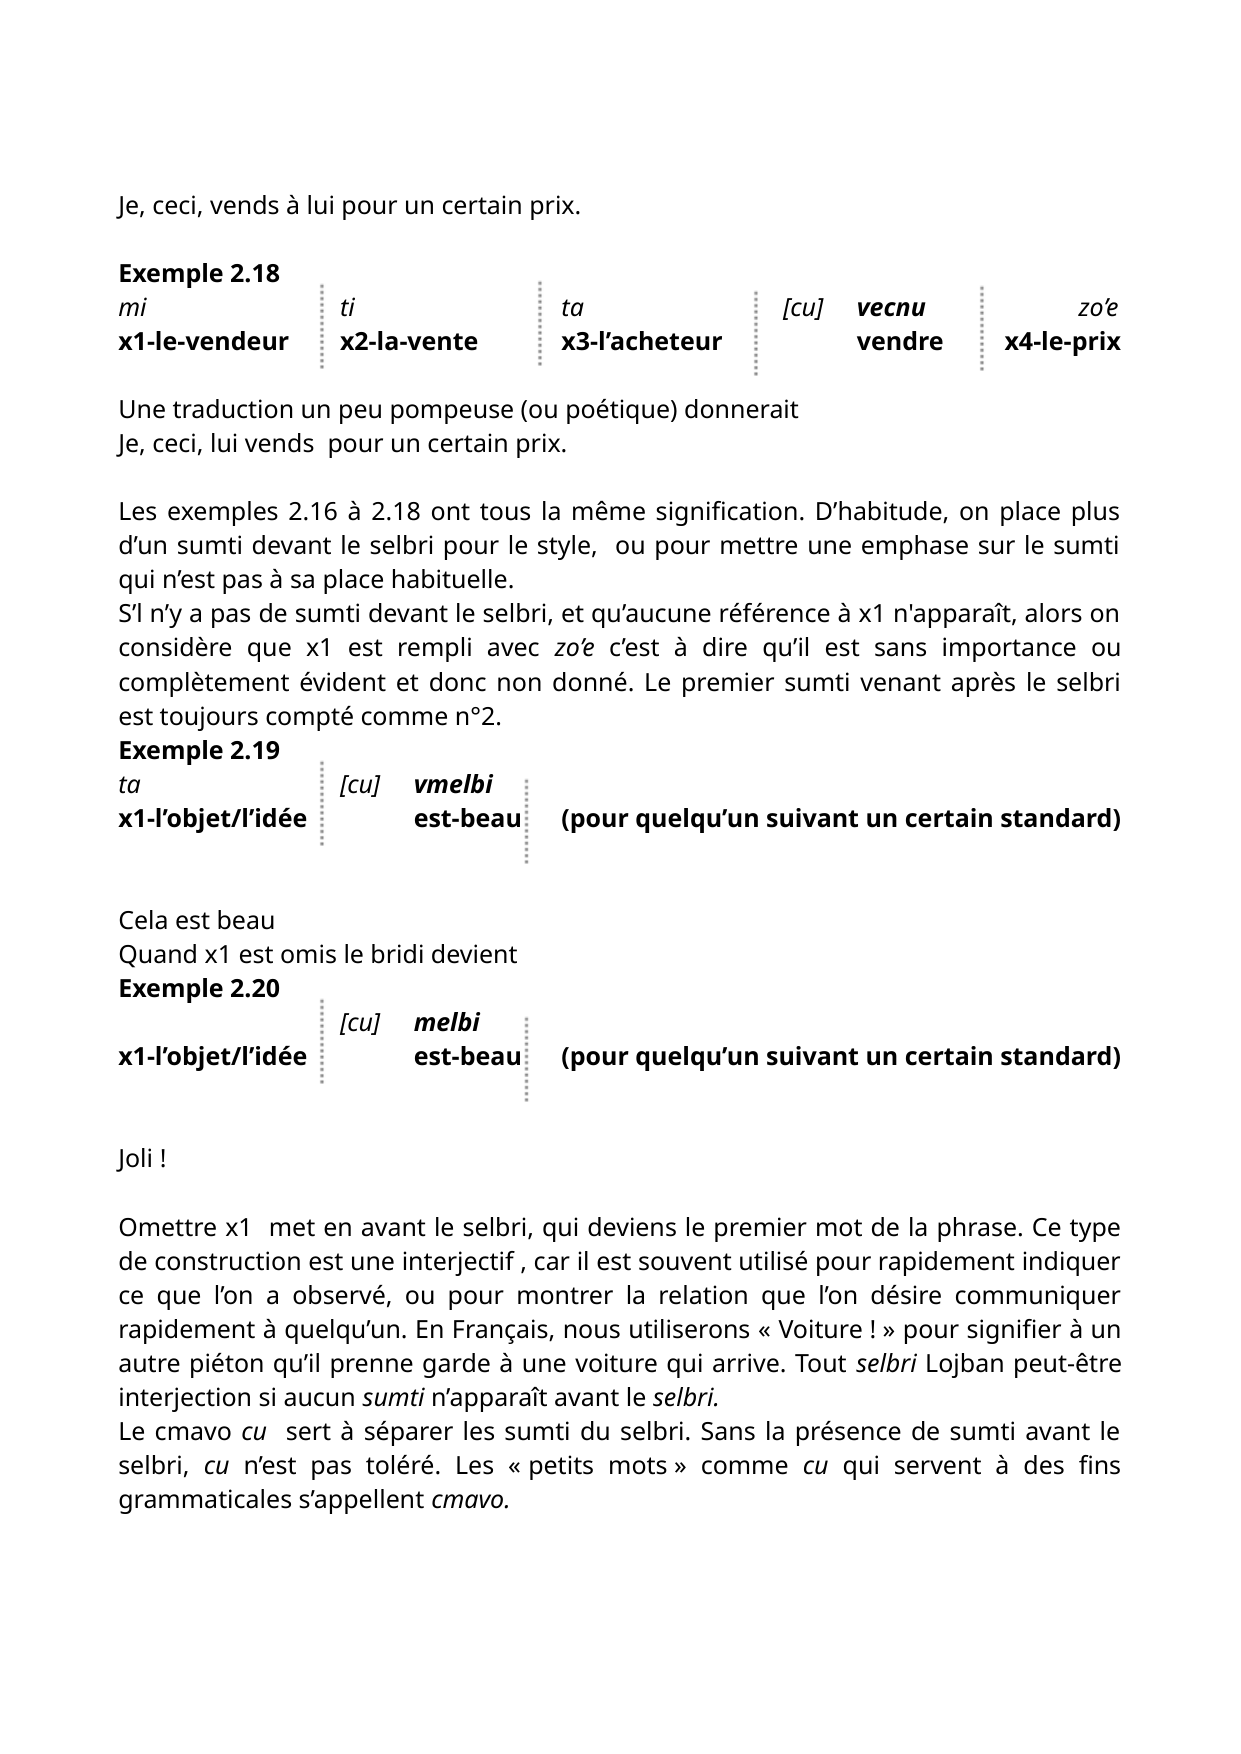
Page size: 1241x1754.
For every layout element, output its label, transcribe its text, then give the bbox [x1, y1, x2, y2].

text [cu] vecnu [766, 289, 974, 323]
text mi [118, 289, 314, 323]
text Joli ! [118, 1141, 1122, 1175]
text [cu] melbi [332, 1005, 1122, 1039]
picture [314, 753, 332, 852]
text x2-la-vente [332, 323, 532, 358]
text zo’e [992, 289, 1122, 323]
text Les exemples 2.16 à 2.18 ont tous la même signification. D’habitude, on place plus d’un sumti devant le selbri pour le style, ou pour mettre une emphase sur le sumti qui n’est pas à sa place habituelle. [118, 494, 1122, 596]
text x1-l’objet/l’idée est-beau [118, 800, 519, 868]
picture [314, 992, 332, 1090]
text ta [118, 766, 314, 800]
text (pour quelqu’un suivant un certain standard) [536, 800, 1122, 868]
text [cu] vmelbi [332, 766, 1122, 800]
text Une traduction un peu pompeuse (ou poétique) donnerait [118, 392, 1122, 426]
picture [519, 1010, 536, 1108]
text Je, ceci, lui vends pour un certain prix. [118, 426, 1122, 460]
text Le cmavo cu sert à séparer les sumti du selbri. Sans la présence de sumti avant le selbri, cu n’est pas toléré. Les « petits mots » comme cu qui servent à des fins grammaticales s’appellent cmavo. [118, 1413, 1122, 1516]
text ti [332, 289, 532, 323]
text Exemple 2.18 [118, 255, 1122, 289]
text Exemple 2.20 [118, 971, 1122, 1005]
picture [974, 278, 992, 377]
text x1-le-vendeur [118, 323, 314, 358]
text Omettre x1 met en avant le selbri, qui deviens le premier mot de la phrase. Ce type de construction est une interjectif , car il est souvent utilisé pour rapidement indiquer ce que l’on a observé, ou pour montrer la relation que l’on désire communiquer rapidement à quelqu’un. En Français, nous utiliserons « Voiture ! » pour signifier à un autre piéton qu’il prenne garde à une voiture qui arrive. Tout selbri Lojban peut-être interjection si aucun sumti n’apparaît avant le selbri. [118, 1209, 1122, 1413]
text S’l n’y a pas de sumti devant le selbri, et qu’aucune référence à x1 n'apparaît, alors on considère que x1 est rempli avec zo’e c’est à dire qu’il est sans importance ou complètement évident et donc non donné. Le premier sumti venant après le selbri est toujours compté comme n°2. [118, 596, 1122, 732]
text Quand x1 est omis le bridi devient [118, 937, 1122, 971]
text ta [550, 289, 748, 323]
text Exemple 2.19 [118, 732, 1122, 766]
text [118, 1005, 314, 1039]
picture [532, 273, 550, 372]
text x1-l’objet/l’idée est-beau [118, 1039, 519, 1107]
text (pour quelqu’un suivant un certain standard) [536, 1039, 1122, 1107]
picture [314, 276, 332, 375]
text x4-le-prix [992, 323, 1122, 358]
text x3-l’acheteur [550, 323, 748, 358]
text Je, ceci, vends à lui pour un certain prix. [118, 187, 1122, 221]
text Cela est beau [118, 903, 1122, 937]
text vendre [766, 323, 974, 358]
picture [519, 771, 536, 870]
picture [748, 283, 766, 382]
